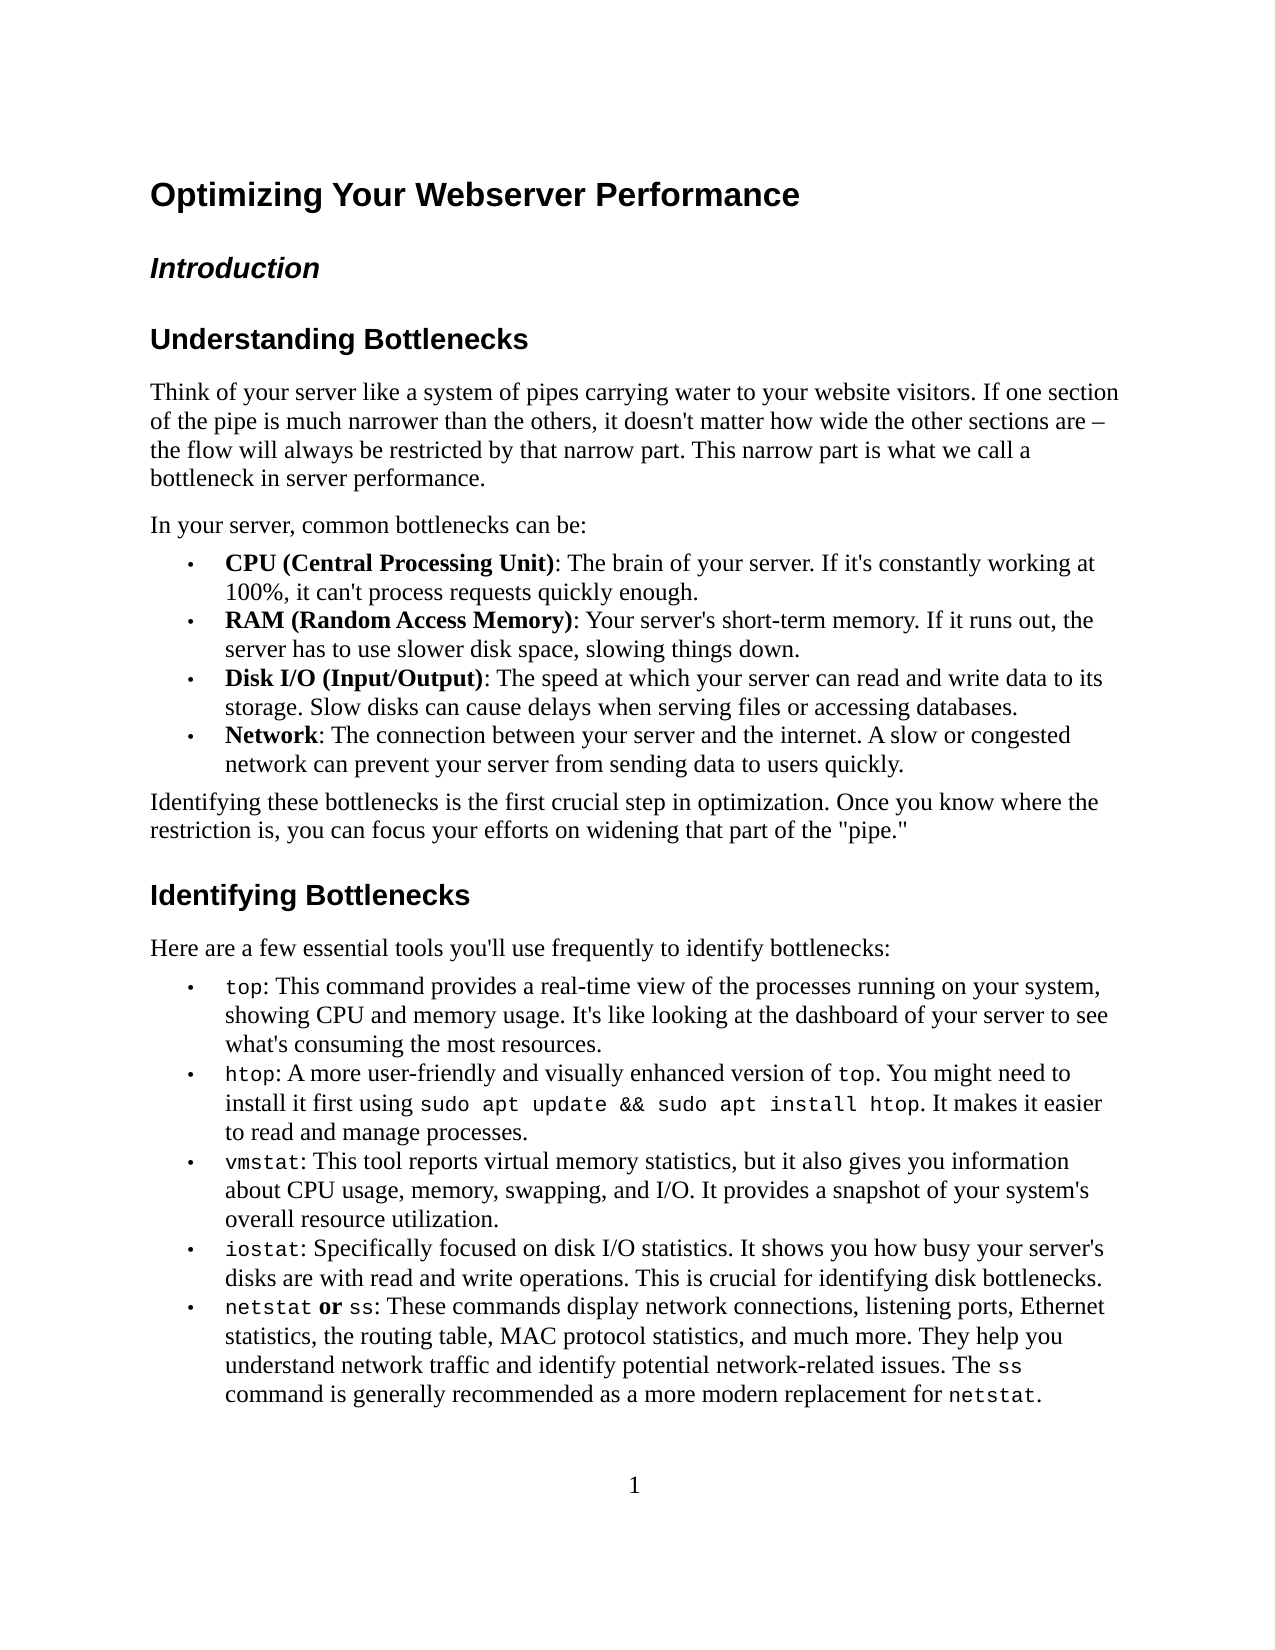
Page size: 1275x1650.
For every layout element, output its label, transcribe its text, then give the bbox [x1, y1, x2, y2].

list Network: The connection between your server and the internet. A slow or congested network can prevent your server from sending data to users quickly. [187, 720, 1125, 778]
list RAM (Random Access Memory): Your server's short-term memory. If it runs out, the server has to use slower disk space, slowing things down. [187, 605, 1125, 663]
list netstat or ss: These commands display network connections, listening ports, Ethernet statistics, the routing table, MAC protocol statistics, and much more. They help you understand network traffic and identify potential network-related issues. The ss command is generally recommended as a more modern replacement for netstat. [187, 1291, 1125, 1409]
subtitle Understanding Bottlenecks [150, 322, 1125, 356]
list htop: A more user-friendly and visually enhanced version of top. You might need to install it first using sudo apt update && sudo apt install htop. It makes it easier to read and manage processes. [187, 1058, 1125, 1146]
subtitle Optimizing Your Webserver Performance [150, 175, 1125, 214]
text Here are a few essential tools you'll use frequently to identify bottlenecks: [150, 933, 1125, 962]
list Disk I/O (Input/Output): The speed at which your server can read and write data to its storage. Slow disks can cause delays when serving files or accessing databases. [187, 663, 1125, 720]
subtitle Identifying Bottlenecks [150, 878, 1125, 912]
text In your server, common bottlenecks can be: [150, 510, 1125, 539]
text Think of your server like a system of pipes carrying water to your website visitors. If one section of the pipe is much narrower than the others, it doesn't matter how wide the other sections are – the flow will always be restricted by that narrow part. This narrow part is what we call a bottleneck in server performance. [150, 377, 1125, 492]
text Identifying these bottlenecks is the first crucial step in optimization. Once you know where the restriction is, you can focus your efforts on widening that part of the "pipe." [150, 787, 1125, 844]
list iostat: Specifically focused on disk I/O statistics. It shows you how busy your server's disks are with read and write operations. This is crucial for identifying disk bottlenecks. [187, 1233, 1125, 1291]
list CPU (Central Processing Unit): The brain of your server. If it's constantly working at 100%, it can't process requests quickly enough. [187, 548, 1125, 605]
subtitle Introduction [150, 251, 1125, 285]
list top: This command provides a real-time view of the processes running on your system, showing CPU and memory usage. It's like looking at the dashboard of your server to see what's consuming the most resources. [187, 971, 1125, 1058]
list vmstat: This tool reports virtual memory statistics, but it also gives you information about CPU usage, memory, swapping, and I/O. It provides a snapshot of your system's overall resource utilization. [187, 1146, 1125, 1233]
